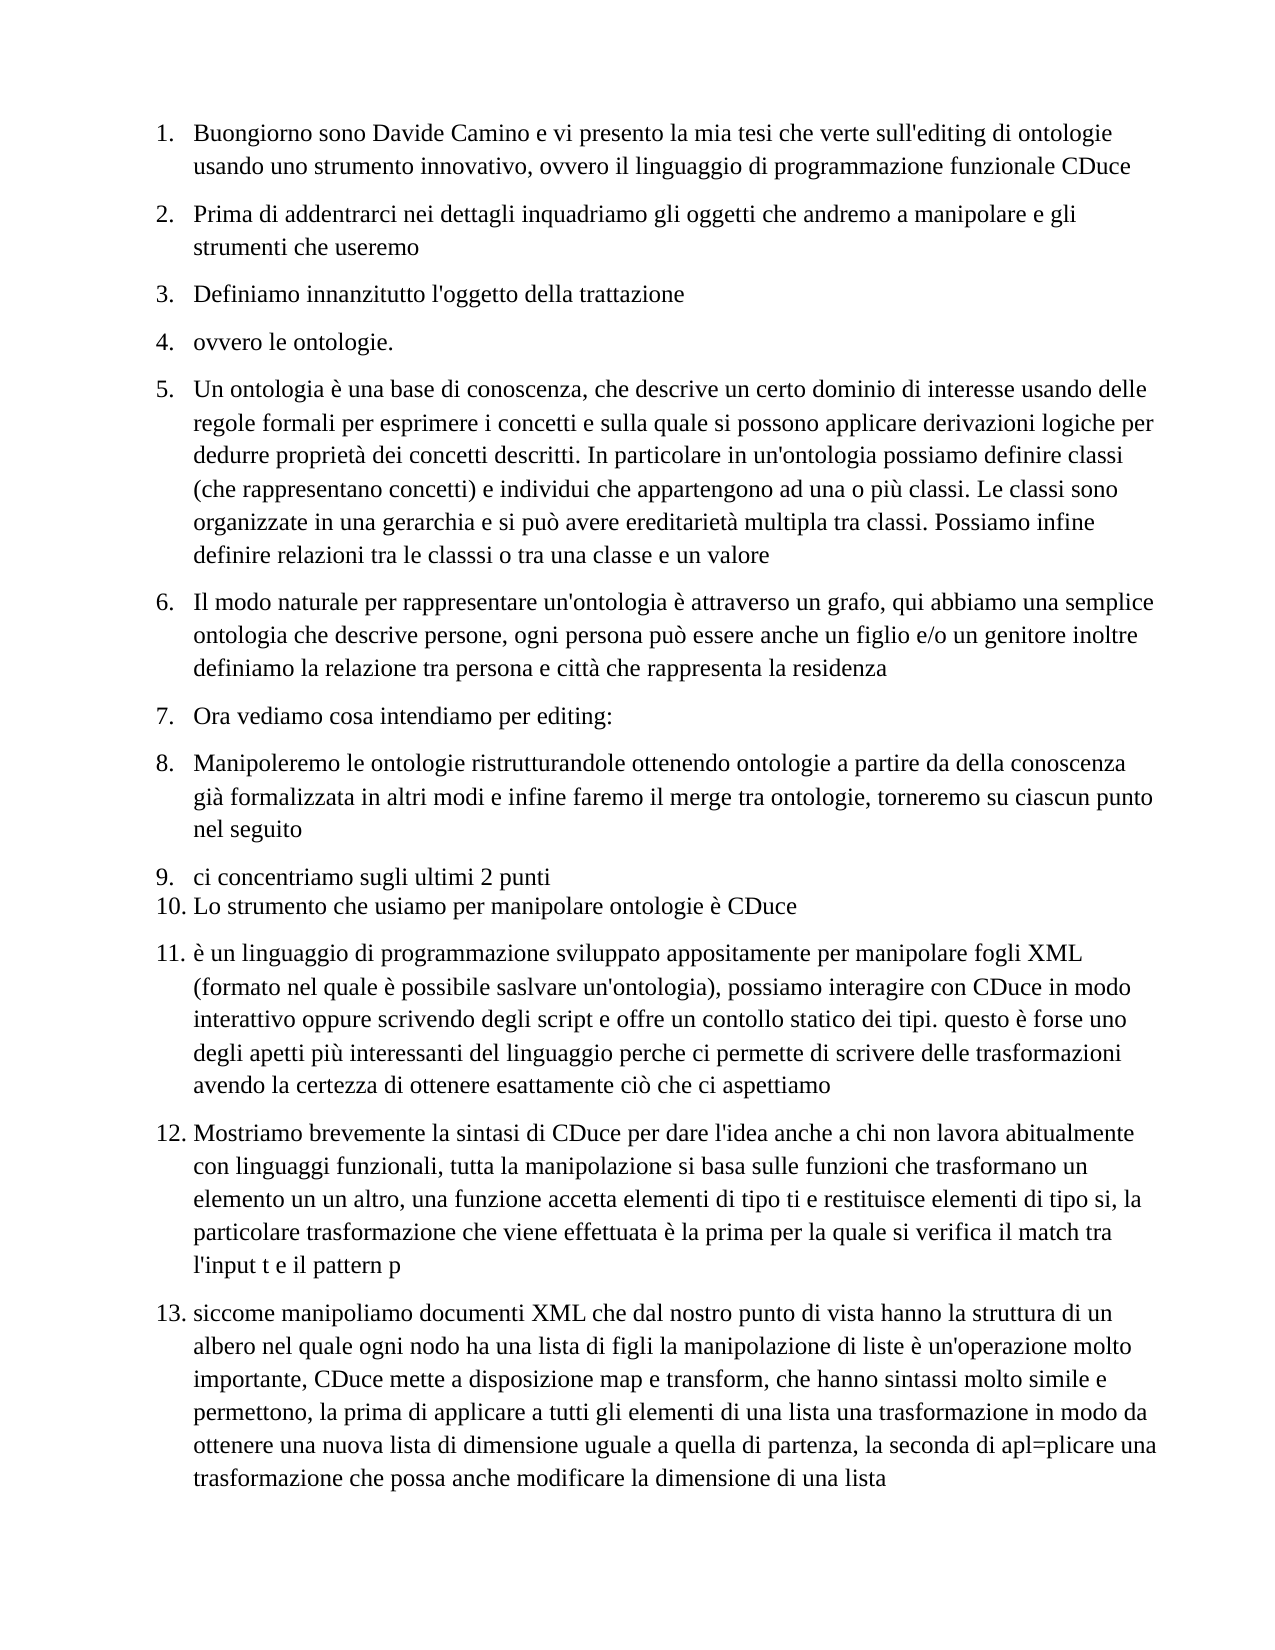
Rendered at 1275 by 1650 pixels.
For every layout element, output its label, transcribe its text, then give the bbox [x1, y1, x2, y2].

list è un linguaggio di programmazione sviluppato appositamente per manipolare fogli XML (formato nel quale è possibile saslvare un'ontologia), possiamo interagire con CDuce in modo interattivo oppure scrivendo degli script e offre un contollo statico dei tipi. questo è forse uno degli apetti più interessanti del linguaggio perche ci permette di scrivere delle trasformazioni avendo la certezza di ottenere esattamente ciò che ci aspettiamo [156, 938, 1157, 1099]
list Il modo naturale per rappresentare un'ontologia è attraverso un grafo, qui abbiamo una semplice ontologia che descrive persone, ogni persona può essere anche un figlio e/o un genitore inoltre definiamo la relazione tra persona e città che rappresenta la residenza [156, 587, 1157, 682]
list Prima di addentrarci nei dettagli inquadriamo gli oggetti che andremo a manipolare e gli strumenti che useremo [156, 199, 1157, 261]
list siccome manipoliamo documenti XML che dal nostro punto di vista hanno la struttura di un albero nel quale ogni nodo ha una lista di figli la manipolazione di liste è un'operazione molto importante, CDuce mette a disposizione map e transform, che hanno sintassi molto simile e permettono, la prima di applicare a tutti gli elementi di una lista una trasformazione in modo da ottenere una nuova lista di dimensione uguale a quella di partenza, la seconda di apl=plicare una trasformazione che possa anche modificare la dimensione di una lista [156, 1298, 1157, 1492]
list Definiamo innanzitutto l'oggetto della trattazione [156, 279, 1157, 308]
list Ora vediamo cosa intendiamo per editing: [156, 701, 1157, 730]
list ovvero le ontologie. [156, 327, 1157, 356]
list Un ontologia è una base di conoscenza, che descrive un certo dominio di interesse usando delle regole formali per esprimere i concetti e sulla quale si possono applicare derivazioni logiche per dedurre proprietà dei concetti descritti. In particolare in un'ontologia possiamo definire classi (che rappresentano concetti) e individui che appartengono ad una o più classi. Le classi sono organizzate in una gerarchia e si può avere ereditarietà multipla tra classi. Possiamo infine definire relazioni tra le classsi o tra una classe e un valore [156, 374, 1157, 568]
list Lo strumento che usiamo per manipolare ontologie è CDuce [156, 891, 1157, 920]
list Mostriamo brevemente la sintasi di CDuce per dare l'idea anche a chi non lavora abitualmente con linguaggi funzionali, tutta la manipolazione si basa sulle funzioni che trasformano un elemento un un altro, una funzione accetta elementi di tipo ti e restituisce elementi di tipo si, la particolare trasformazione che viene effettuata è la prima per la quale si verifica il match tra l'input t e il pattern p [156, 1118, 1157, 1279]
list Buongiorno sono Davide Camino e vi presento la mia tesi che verte sull'editing di ontologie usando uno strumento innovativo, ovvero il linguaggio di programmazione funzionale CDuce [156, 118, 1157, 180]
list ci concentriamo sugli ultimi 2 punti [156, 862, 1157, 891]
list Manipoleremo le ontologie ristrutturandole ottenendo ontologie a partire da della conoscenza già formalizzata in altri modi e infine faremo il merge tra ontologie, torneremo su ciascun punto nel seguito [156, 748, 1157, 843]
